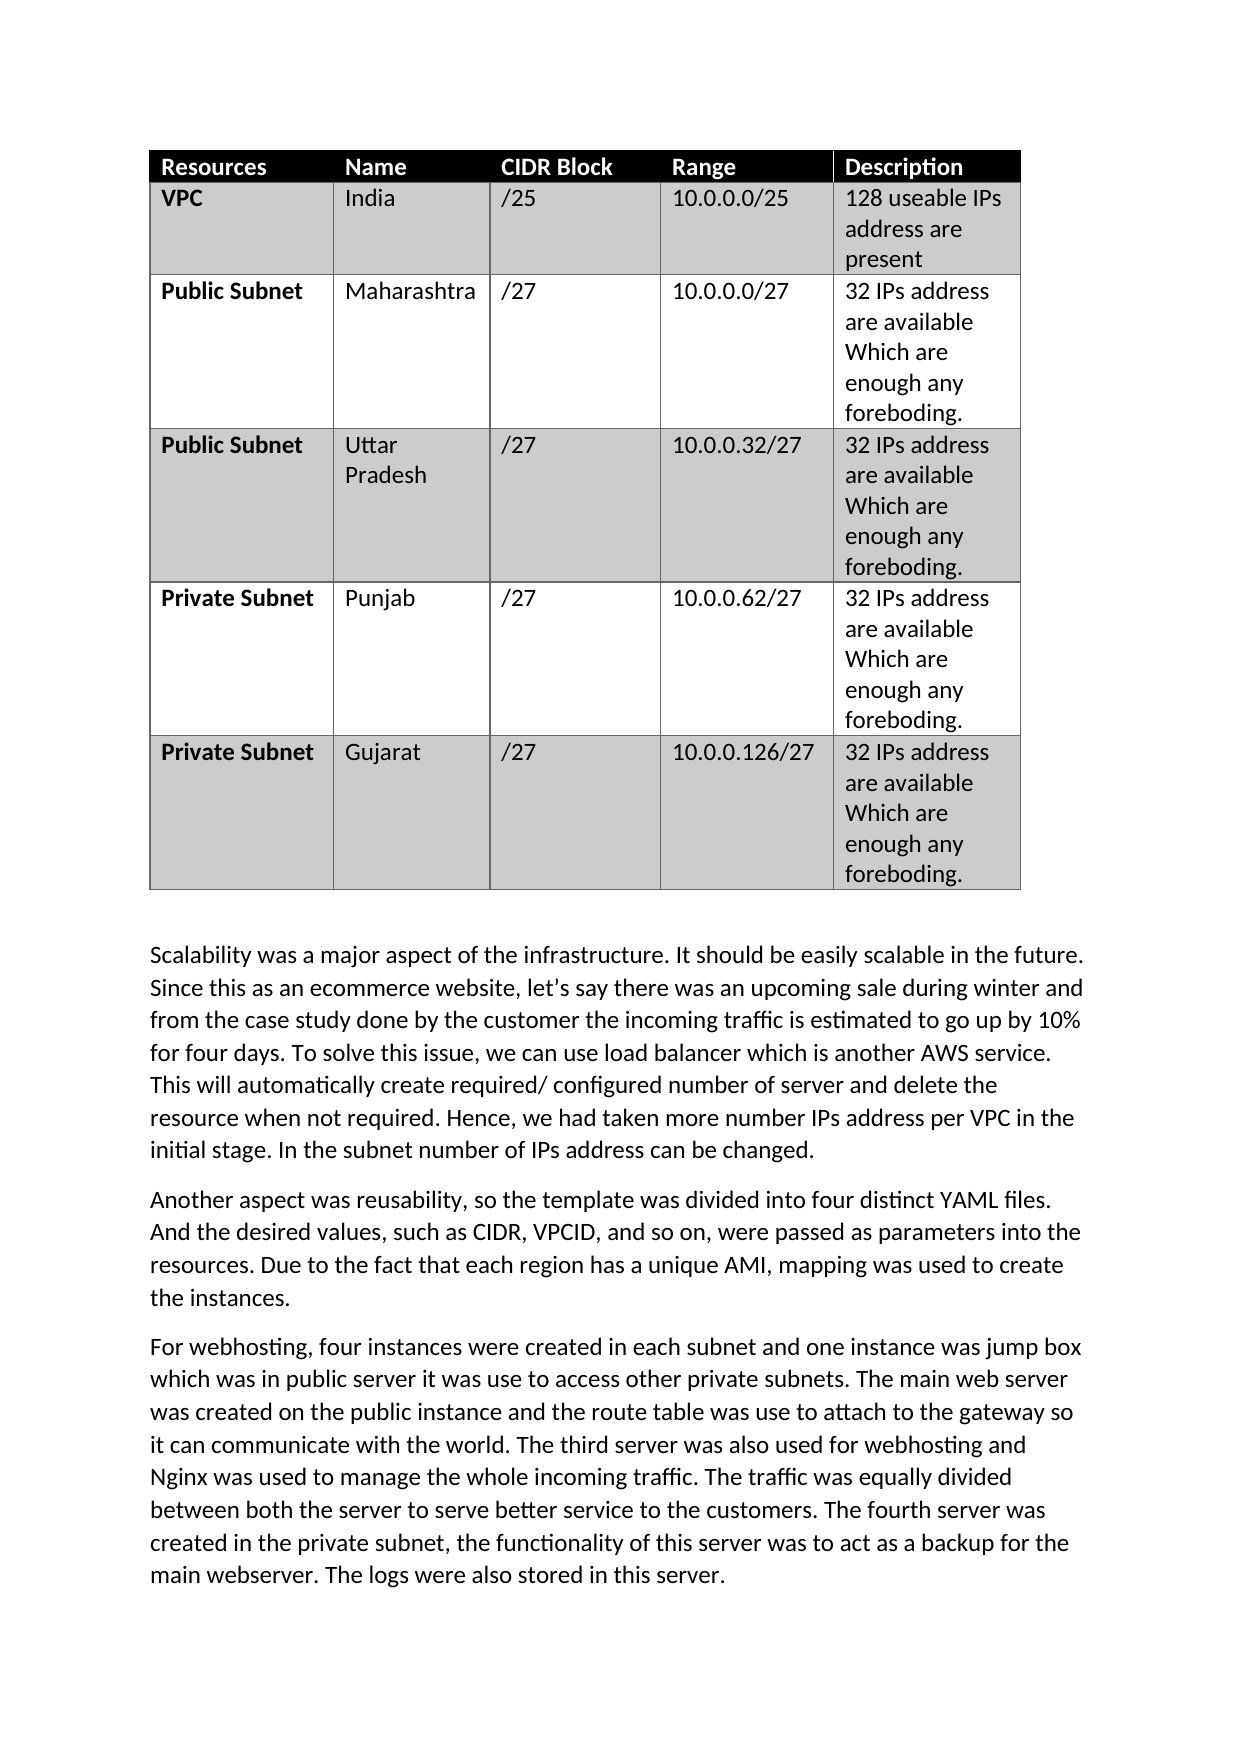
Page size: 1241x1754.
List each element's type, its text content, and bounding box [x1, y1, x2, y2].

table_cell VPC [151, 183, 333, 274]
table_cell 32 IPs address are available Which are enough any foreboding. [834, 583, 1020, 735]
table_cell India [334, 183, 489, 274]
table_cell Punjab [334, 583, 489, 735]
table_cell Public Subnet [151, 275, 333, 428]
text Scalability was a major aspect of the infrastructure. It should be easily scalable in the future. Since this as an ecommerce website, let’s say there was an upcoming sale during winter and from the case study done by the customer the incoming traffic is estimated to go up by 10% for four days. To solve this issue, we can use load balancer which is another AWS service. This will automatically create required/ configured number of server and delete the resource when not required. Hence, we had taken more number IPs address per VPC in the initial stage. In the subnet number of IPs address can be changed. [150, 939, 1090, 1165]
table_cell 10.0.0.32/27 [661, 429, 833, 581]
table_cell 10.0.0.0/25 [661, 183, 833, 274]
table_cell Gujarat [334, 736, 489, 889]
table_header Description [834, 151, 1020, 182]
table_cell 128 useable IPs address are present [834, 183, 1020, 274]
table_cell Maharashtra [334, 275, 489, 428]
table_cell Uttar Pradesh [334, 429, 489, 581]
table_cell 10.0.0.126/27 [661, 736, 833, 889]
table_cell /27 [491, 275, 660, 428]
text Another aspect was reusability, so the template was divided into four distinct YAML files. And the desired values, such as CIDR, VPCID, and so on, were passed as parameters into the resources. Due to the fact that each region has a unique AMI, mapping was used to create the instances. [150, 1184, 1090, 1312]
table_cell /27 [491, 583, 660, 735]
table_header CIDR Block [490, 151, 661, 182]
table_header Range [661, 151, 833, 182]
table_header Name [334, 151, 490, 182]
table_cell /25 [491, 183, 660, 274]
table_cell /27 [491, 429, 660, 581]
table_header Resources [151, 151, 334, 182]
table_cell Private Subnet [151, 736, 333, 889]
table_cell 32 IPs address are available Which are enough any foreboding. [834, 429, 1020, 581]
text For webhosting, four instances were created in each subnet and one instance was jump box which was in public server it was use to access other private subnets. The main web server was created on the public instance and the route table was use to attach to the gateway so it can communicate with the world. The third server was also used for webhosting and Nginx was used to manage the whole incoming traffic. The traffic was equally divided between both the server to serve better service to the customers. The fourth server was created in the private subnet, the functionality of this server was to act as a backup for the main webserver. The logs were also stored in this server. [150, 1331, 1090, 1590]
table_cell 32 IPs address are available Which are enough any foreboding. [834, 736, 1020, 889]
table_cell Public Subnet [151, 429, 333, 581]
table_cell 32 IPs address are available Which are enough any foreboding. [834, 275, 1020, 428]
table_cell Private Subnet [151, 583, 333, 735]
table_cell 10.0.0.62/27 [661, 583, 833, 735]
table_cell /27 [491, 736, 660, 889]
table_cell 10.0.0.0/27 [661, 275, 833, 428]
